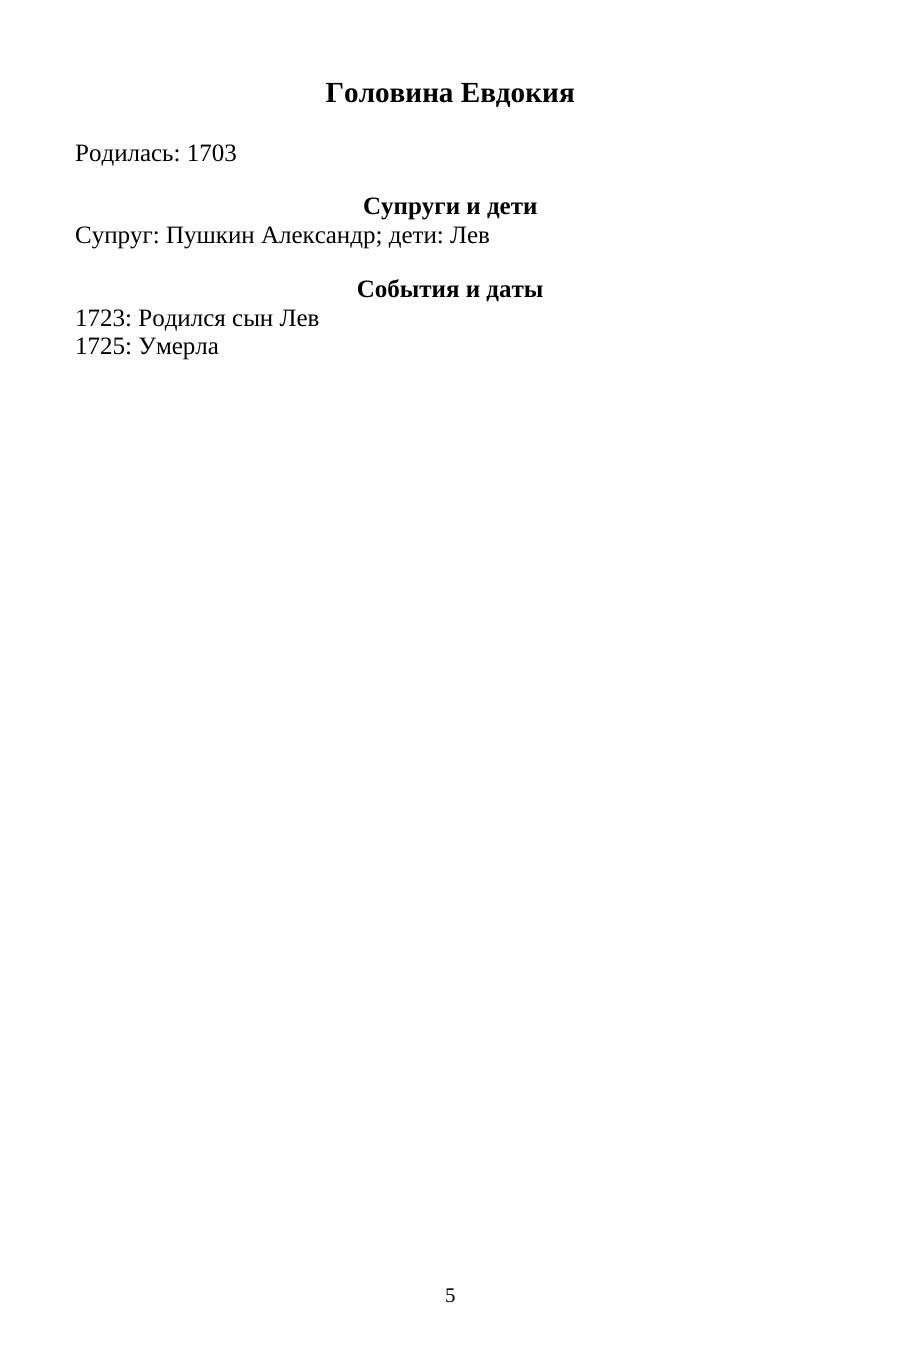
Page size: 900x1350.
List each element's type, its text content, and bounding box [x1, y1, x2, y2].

text 1725: Умерла [75, 331, 825, 360]
text Супруг: Пушкин Александр; дети: Лев [75, 220, 825, 249]
subtitle События и даты [75, 274, 825, 303]
text 1723: Родился сын Лев [75, 303, 825, 331]
text Родилась: 1703 [75, 138, 825, 166]
subtitle Супруги и дети [75, 191, 825, 220]
subtitle Головина Евдокия [75, 75, 825, 108]
